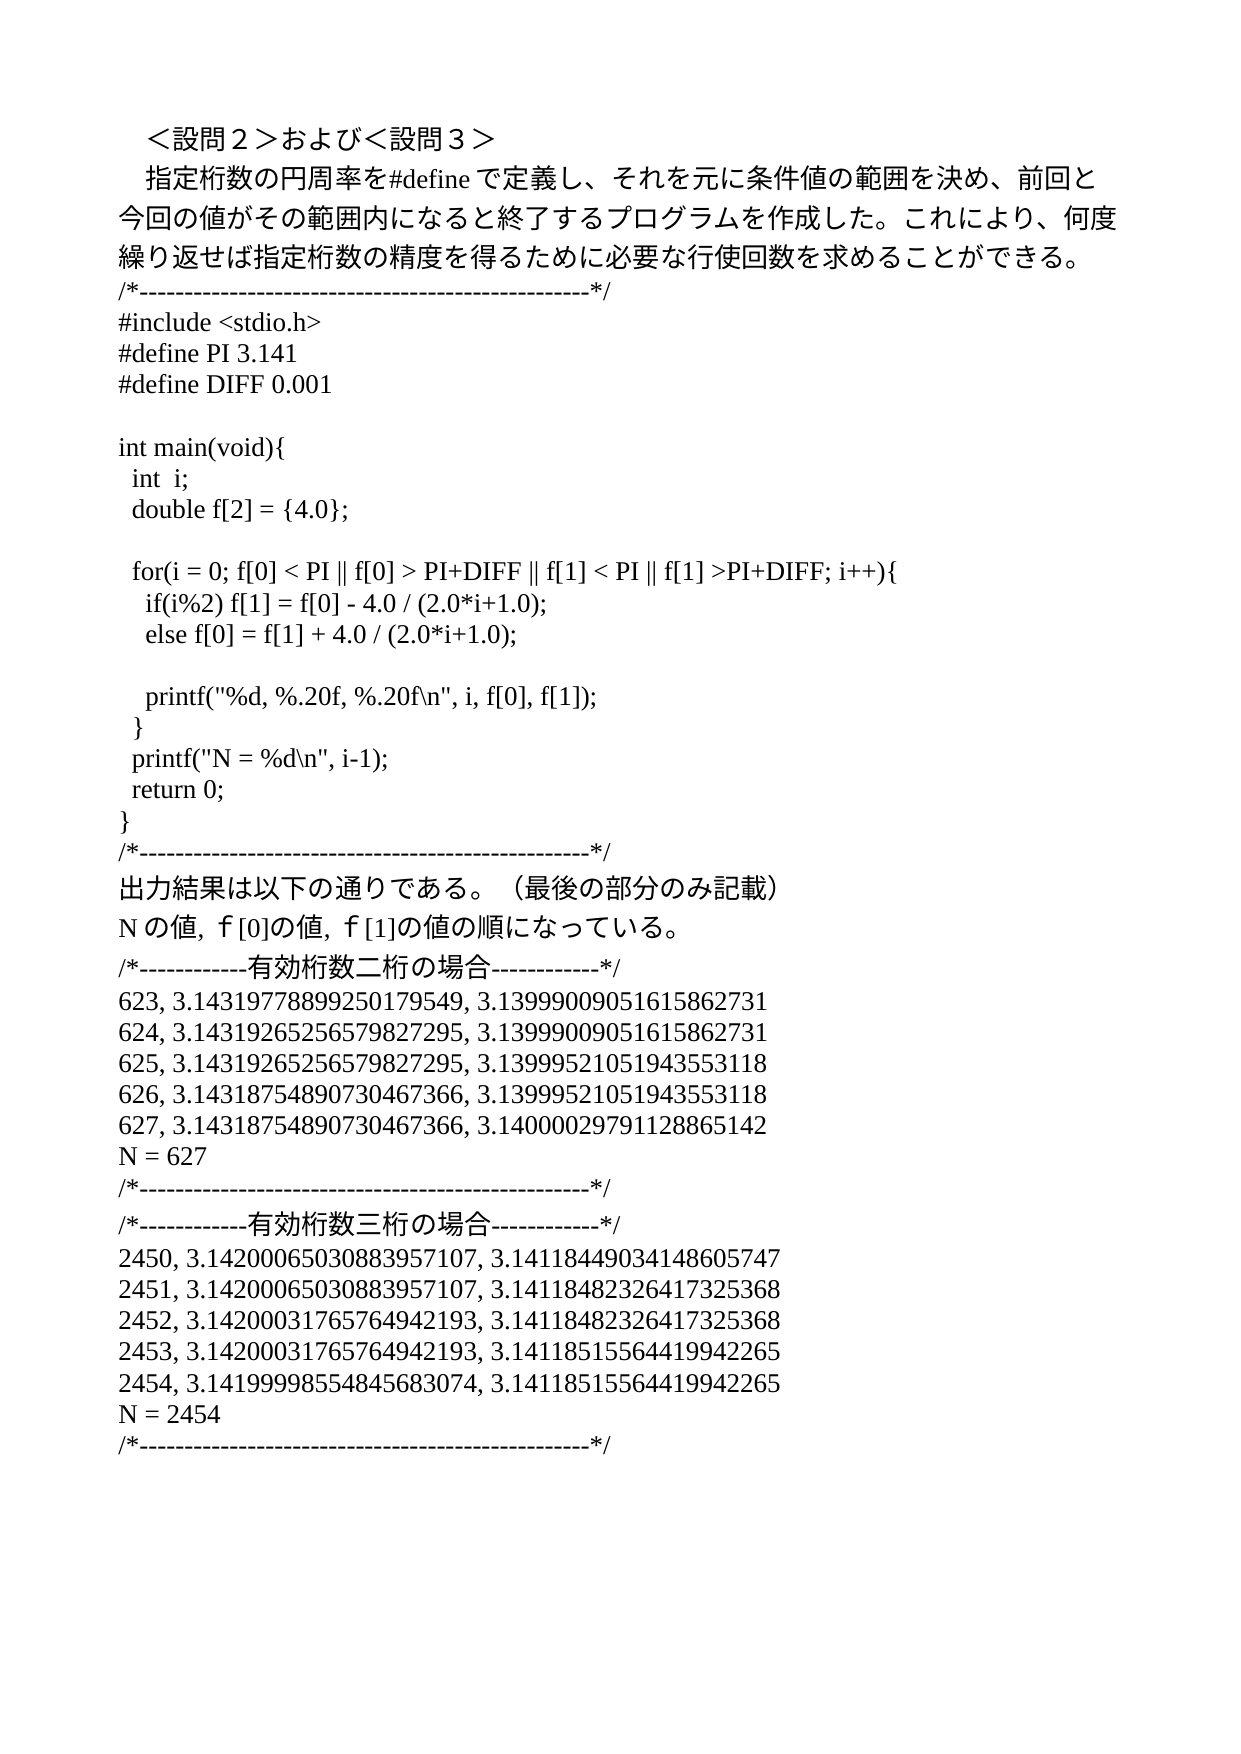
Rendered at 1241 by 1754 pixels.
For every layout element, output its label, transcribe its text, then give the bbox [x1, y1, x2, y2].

text 2452, 3.14200031765764942193, 3.14118482326417325368 [118, 1304, 1122, 1336]
text double f[2] = {4.0}; [118, 493, 1122, 524]
text 2450, 3.14200065030883957107, 3.14118449034148605747 [118, 1242, 1122, 1273]
text int i; [118, 462, 1122, 493]
text } [118, 711, 1122, 742]
text 626, 3.14318754890730467366, 3.13999521051943553118 [118, 1078, 1122, 1109]
text 指定桁数の円周率を#defineで定義し、それを元に条件値の範囲を決め、前回と今回の値がその範囲内になると終了するプログラムを作成した。これにより、何度繰り返せば指定桁数の精度を得るために必要な行使回数を求めることができる。 [118, 157, 1122, 275]
text } [118, 805, 1122, 836]
text 625, 3.14319265256579827295, 3.13999521051943553118 [118, 1047, 1122, 1078]
text 出力結果は以下の通りである。（最後の部分のみ記載） [118, 867, 1122, 906]
text /*--------------------------------------------------*/ [118, 836, 1122, 867]
text return 0; [118, 773, 1122, 805]
text #include <stdio.h> [118, 306, 1122, 337]
text N = 627 [118, 1141, 1122, 1172]
text printf("%d, %.20f, %.20f\n", i, f[0], f[1]); [118, 680, 1122, 711]
text #define PI 3.141 [118, 337, 1122, 369]
text 623, 3.14319778899250179549, 3.13999009051615862731 [118, 985, 1122, 1016]
text else f[0] = f[1] + 4.0 / (2.0*i+1.0); [118, 618, 1122, 649]
text 624, 3.14319265256579827295, 3.13999009051615862731 [118, 1016, 1122, 1047]
text Nの値, ｆ[0]の値, ｆ[1]の値の順になっている。 [118, 906, 1122, 946]
text N = 2454 [118, 1398, 1122, 1429]
text /*------------有効桁数三桁の場合------------*/ [118, 1203, 1122, 1242]
text #define DIFF 0.001 [118, 369, 1122, 400]
text for(i = 0; f[0] < PI || f[0] > PI+DIFF || f[1] < PI || f[1] >PI+DIFF; i++){ [118, 556, 1122, 587]
text printf("N = %d\n", i-1); [118, 742, 1122, 773]
text int main(void){ [118, 431, 1122, 462]
text if(i%2) f[1] = f[0] - 4.0 / (2.0*i+1.0); [118, 587, 1122, 618]
text 2453, 3.14200031765764942193, 3.14118515564419942265 [118, 1336, 1122, 1367]
text 2451, 3.14200065030883957107, 3.14118482326417325368 [118, 1273, 1122, 1304]
text ＜設問２＞および＜設問３＞ [118, 118, 1122, 157]
text /*--------------------------------------------------*/ [118, 1172, 1122, 1203]
text 2454, 3.14199998554845683074, 3.14118515564419942265 [118, 1367, 1122, 1398]
text /*------------有効桁数二桁の場合------------*/ [118, 946, 1122, 985]
text /*--------------------------------------------------*/ [118, 275, 1122, 306]
text /*--------------------------------------------------*/ [118, 1429, 1122, 1460]
text 627, 3.14318754890730467366, 3.14000029791128865142 [118, 1109, 1122, 1141]
